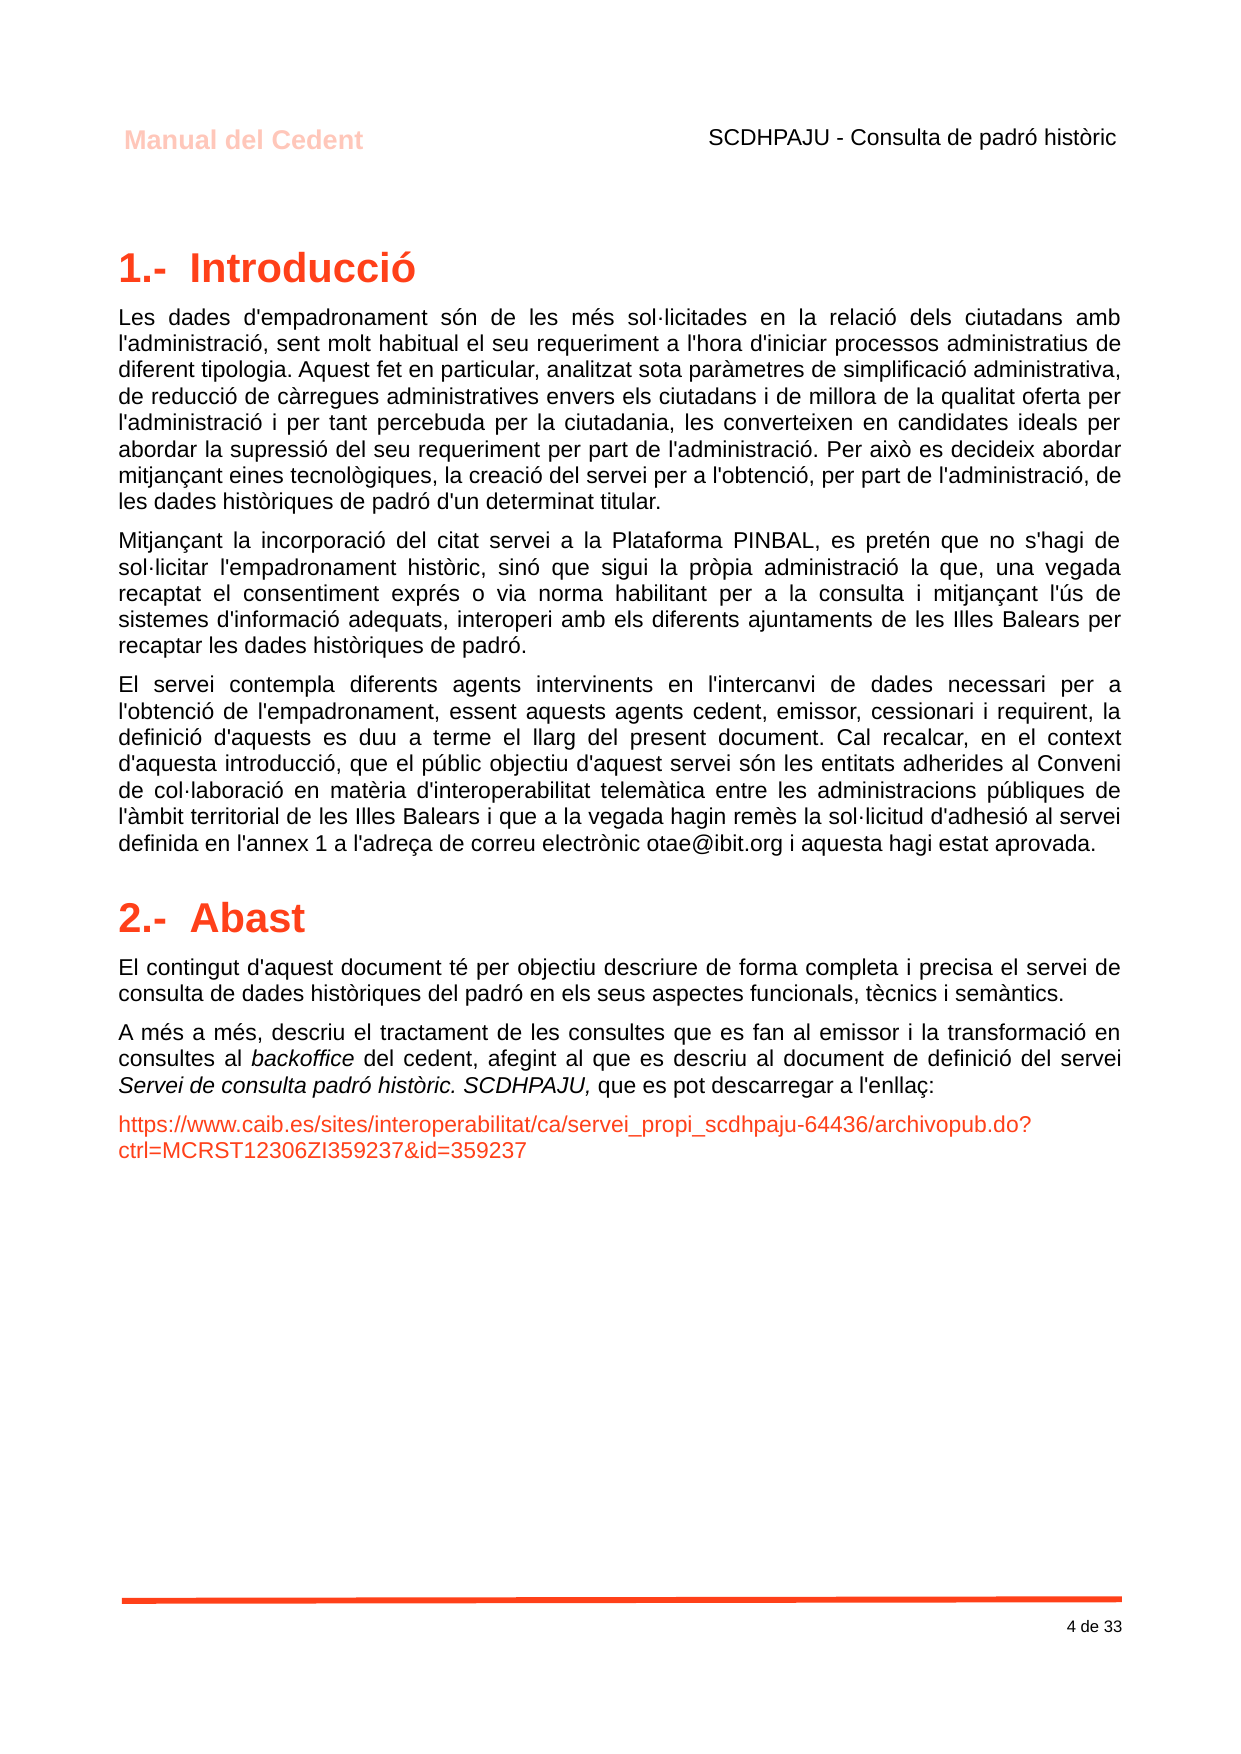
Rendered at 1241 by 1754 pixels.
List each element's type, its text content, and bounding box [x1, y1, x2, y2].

text https://www.caib.es/sites/interoperabilitat/ca/servei_propi_scdhpaju-64436/archivopub.do?ctrl=MCRST12306ZI359237&id=359237 [118, 1111, 1122, 1163]
text Les dades d'empadronament són de les més sol·licitades en la relació dels ciutadans amb l'administració, sent molt habitual el seu requeriment a l'hora d'iniciar processos administratius de diferent tipologia. Aquest fet en particular, analitzat sota paràmetres de simplificació administrativa, de reducció de càrregues administratives envers els ciutadans i de millora de la qualitat oferta per l'administració i per tant percebuda per la ciutadania, les converteixen en candidates ideals per abordar la supressió del seu requeriment per part de l'administració. Per això es decideix abordar mitjançant eines tecnològiques, la creació del servei per a l'obtenció, per part de l'administració, de les dades històriques de padró d'un determinat titular. [118, 304, 1122, 514]
text El servei contempla diferents agents intervinents en l'intercanvi de dades necessari per a l'obtenció de l'empadronament, essent aquests agents cedent, emissor, cessionari i requirent, la definició d'aquests es duu a terme el llarg del present document. Cal recalcar, en el context d'aquesta introducció, que el públic objectiu d'aquest servei són les entitats adherides al Conveni de col·laboració en matèria d'interoperabilitat telemàtica entre les administracions públiques de l'àmbit territorial de les Illes Balears i que a la vegada hagin remès la sol·licitud d'adhesió al servei definida en l'annex 1 a l'adreça de correu electrònic otae@ibit.org i aquesta hagi estat aprovada. [118, 671, 1122, 856]
text Mitjançant la incorporació del citat servei a la Plataforma PINBAL, es pretén que no s'hagi de sol·licitar l'empadronament històric, sinó que sigui la pròpia administració la que, una vegada recaptat el consentiment exprés o via norma habilitant per a la consulta i mitjançant l'ús de sistemes d'informació adequats, interoperi amb els diferents ajuntaments de les Illes Balears per recaptar les dades històriques de padró. [118, 527, 1122, 659]
subtitle Abast [118, 893, 1122, 941]
text A més a més, descriu el tractament de les consultes que es fan al emissor i la transformació en consultes al backoffice del cedent, afegint al que es descriu al document de definició del servei Servei de consulta padró històric. SCDHPAJU, que es pot descarregar a l'enllaç: [118, 1019, 1122, 1098]
text El contingut d'aquest document té per objectiu descriure de forma completa i precisa el servei de consulta de dades històriques del padró en els seus aspectes funcionals, tècnics i semàntics. [118, 954, 1122, 1006]
subtitle Introducció [118, 243, 1122, 291]
